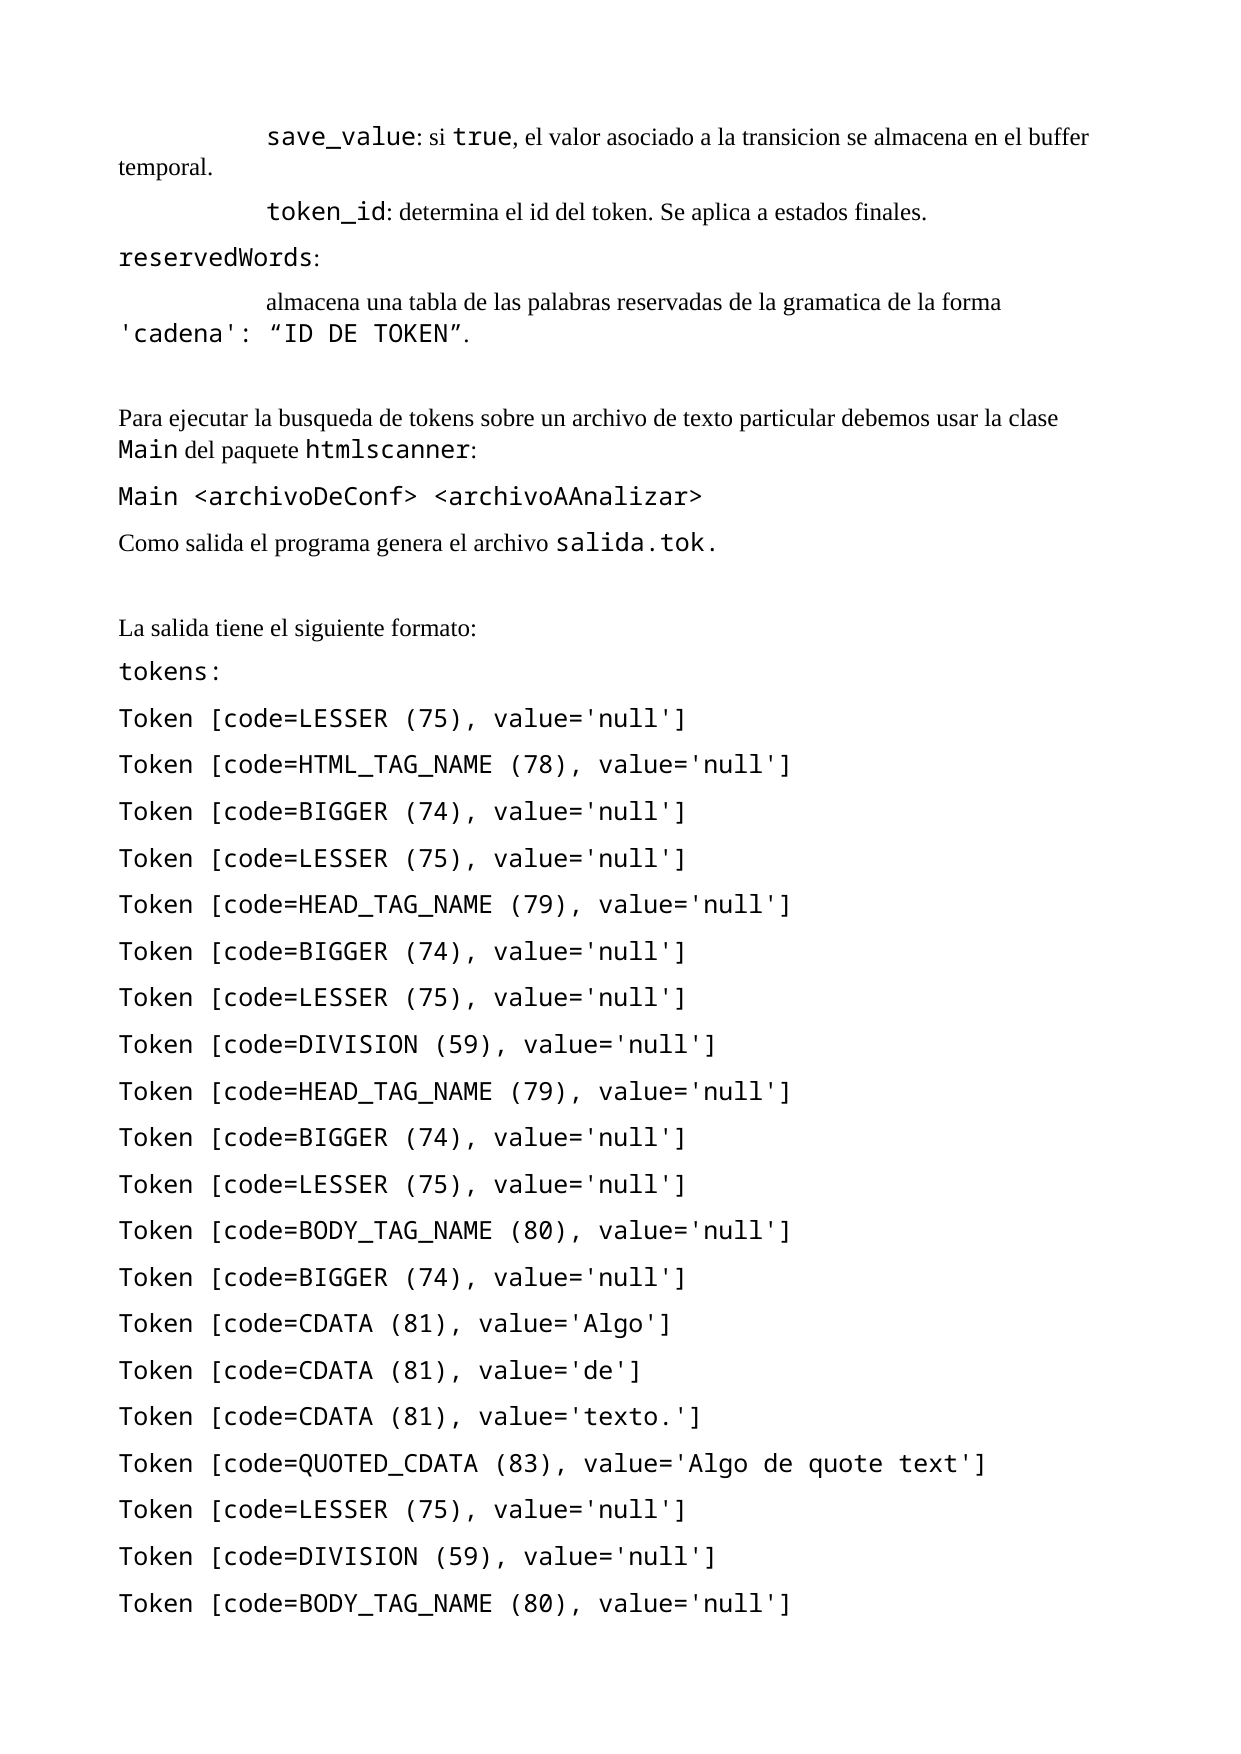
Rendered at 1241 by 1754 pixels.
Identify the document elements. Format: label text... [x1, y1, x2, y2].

text Token [code=LESSER (75), value='null'] [118, 1492, 1122, 1526]
text Token [code=BIGGER (74), value='null'] [118, 794, 1122, 828]
text Token [code=BIGGER (74), value='null'] [118, 1259, 1122, 1293]
text tokens: [118, 654, 1122, 688]
text almacena una tabla de las palabras reservadas de la gramatica de la forma 'cadena': “ID DE TOKEN”. [118, 287, 1122, 349]
text Token [code=CDATA (81), value='de'] [118, 1352, 1122, 1387]
text Token [code=HEAD_TAG_NAME (79), value='null'] [118, 887, 1122, 921]
text token_id: determina el id del token. Se aplica a estados finales. [118, 193, 1122, 227]
text Token [code=BIGGER (74), value='null'] [118, 933, 1122, 967]
text Token [code=CDATA (81), value='texto.'] [118, 1399, 1122, 1433]
text Token [code=LESSER (75), value='null'] [118, 980, 1122, 1014]
text Token [code=QUOTED_CDATA (83), value='Algo de quote text'] [118, 1446, 1122, 1480]
text Main <archivoDeConf> <archivoAAnalizar> [118, 478, 1122, 512]
text Token [code=BIGGER (74), value='null'] [118, 1120, 1122, 1154]
text Token [code=LESSER (75), value='null'] [118, 701, 1122, 735]
text reservedWords: [118, 240, 1122, 274]
text Token [code=LESSER (75), value='null'] [118, 1166, 1122, 1200]
text Token [code=HTML_TAG_NAME (78), value='null'] [118, 747, 1122, 781]
text Token [code=DIVISION (59), value='null'] [118, 1539, 1122, 1573]
text Para ejecutar la busqueda de tokens sobre un archivo de texto particular debemos usar la clase Main del paquete htmlscanner: [118, 403, 1122, 466]
text Token [code=CDATA (81), value='Algo'] [118, 1306, 1122, 1340]
text La salida tiene el siguiente formato: [118, 613, 1122, 642]
text Token [code=HEAD_TAG_NAME (79), value='null'] [118, 1073, 1122, 1107]
text Token [code=BODY_TAG_NAME (80), value='null'] [118, 1585, 1122, 1619]
text Como salida el programa genera el archivo salida.tok. [118, 525, 1122, 559]
text Token [code=BODY_TAG_NAME (80), value='null'] [118, 1213, 1122, 1247]
text Token [code=LESSER (75), value='null'] [118, 840, 1122, 874]
text Token [code=DIVISION (59), value='null'] [118, 1027, 1122, 1061]
text save_value: si true, el valor asociado a la transicion se almacena en el buffer temporal. [118, 118, 1122, 181]
